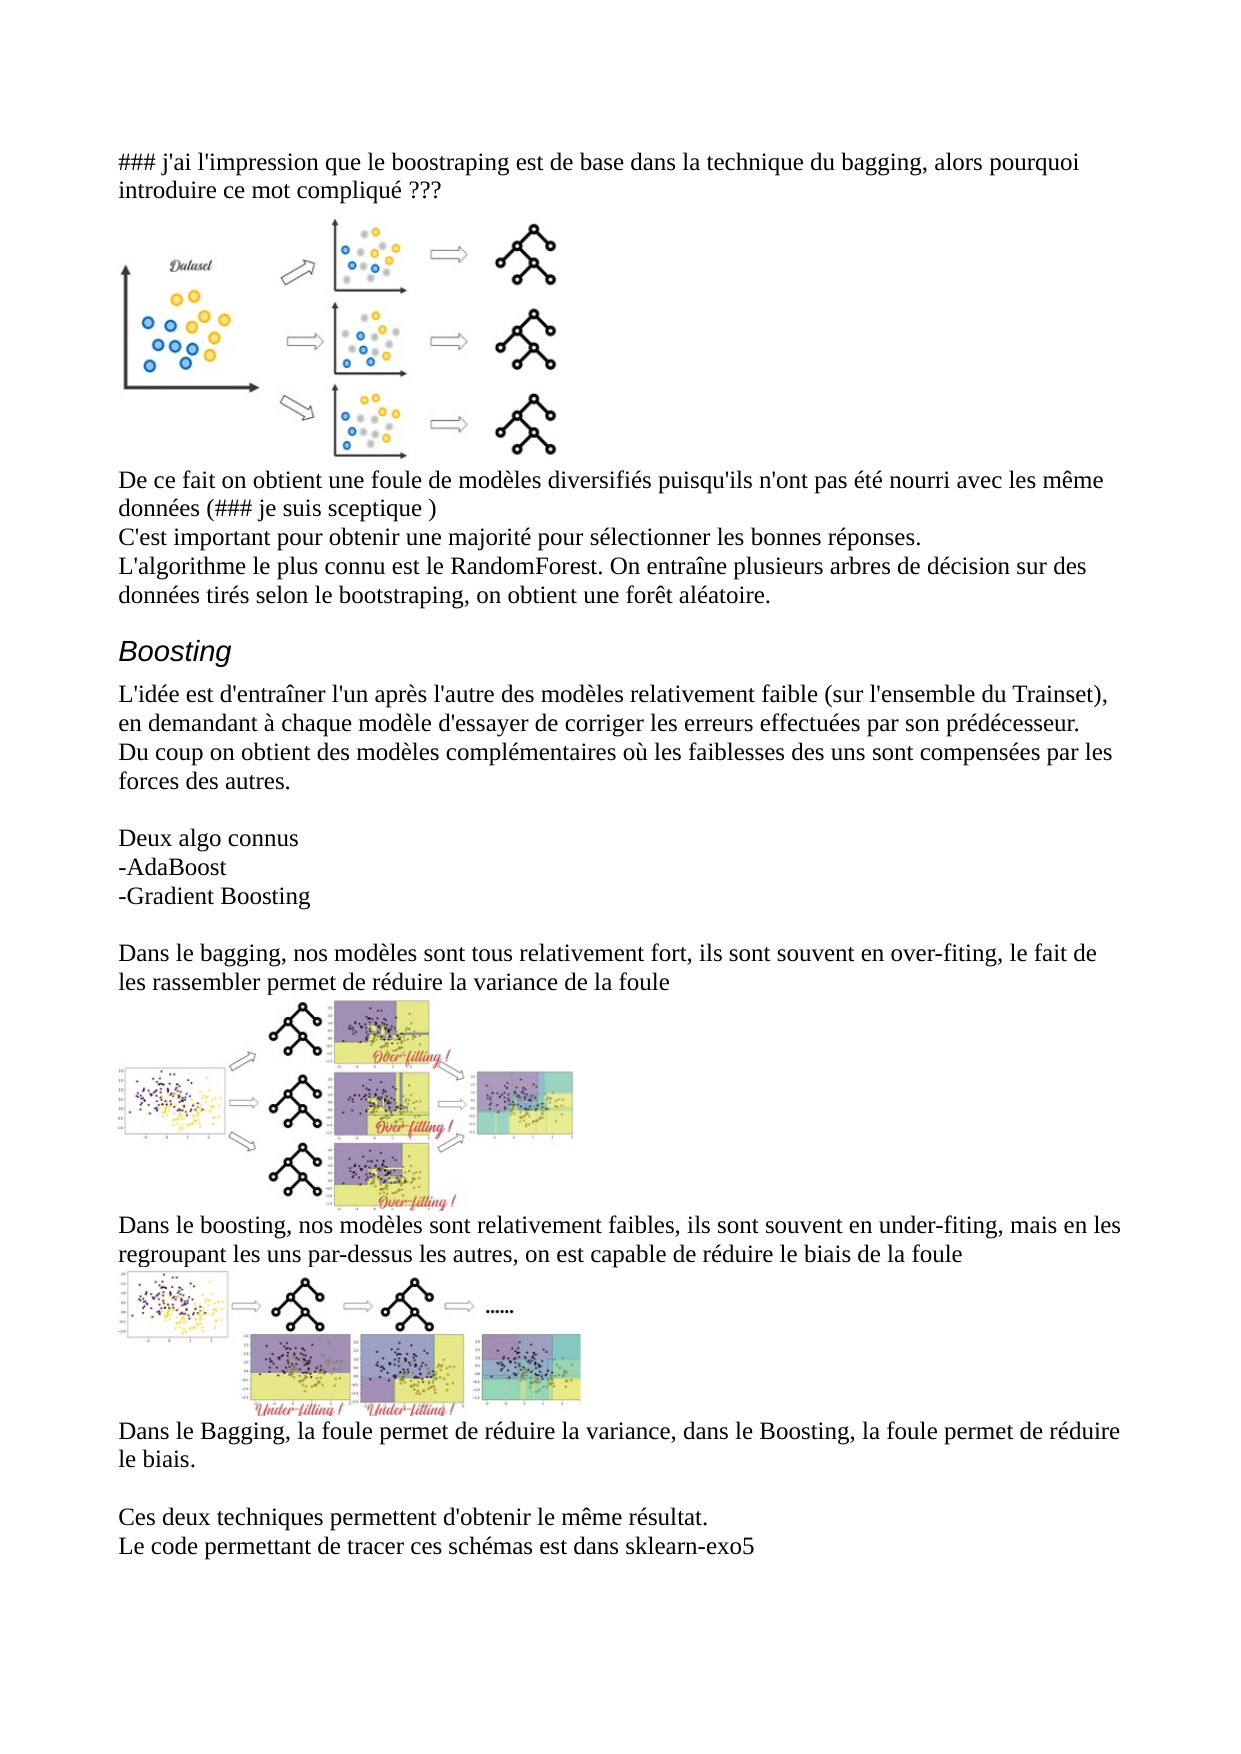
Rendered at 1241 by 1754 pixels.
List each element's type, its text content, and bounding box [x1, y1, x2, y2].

text Ces deux techniques permettent d'obtenir le même résultat. [118, 1502, 1122, 1531]
text C'est important pour obtenir une majorité pour sélectionner les bonnes réponses. [118, 522, 1122, 551]
text L'algorithme le plus connu est le RandomForest. On entraîne plusieurs arbres de décision sur des données tirés selon le bootstraping, on obtient une forêt aléatoire. [118, 551, 1122, 608]
text Dans le Bagging, la foule permet de réduire la variance, dans le Boosting, la foule permet de réduire le biais. [118, 1416, 1122, 1473]
text L'idée est d'entraîner l'un après l'autre des modèles relativement faible (sur l'ensemble du Trainset), en demandant à chaque modèle d'essayer de corriger les erreurs effectuées par son prédécesseur. [118, 679, 1122, 737]
text Le code permettant de tracer ces schémas est dans sklearn-exo5 [118, 1531, 1122, 1559]
text Deux algo connus [118, 823, 1122, 852]
picture [118, 204, 567, 465]
picture [118, 995, 576, 1211]
text Du coup on obtient des modèles complémentaires où les faiblesses des uns sont compensées par les forces des autres. [118, 737, 1122, 794]
text ### j'ai l'impression que le boostraping est de base dans la technique du bagging, alors pourquoi introduire ce mot compliqué ??? [118, 147, 1122, 204]
picture [118, 1267, 581, 1416]
text Dans le boosting, nos modèles sont relativement faibles, ils sont souvent en under-fiting, mais en les regroupant les uns par-dessus les autres, on est capable de réduire le biais de la foule [118, 1210, 1122, 1268]
text De ce fait on obtient une foule de modèles diversifiés puisqu'ils n'ont pas été nourri avec les même données (### je suis sceptique ) [118, 465, 1122, 522]
text Dans le bagging, nos modèles sont tous relativement fort, ils sont souvent en over-fiting, le fait de les rassembler permet de réduire la variance de la foule [118, 938, 1122, 996]
text -AdaBoost [118, 852, 1122, 881]
text -Gradient Boosting [118, 881, 1122, 909]
subtitle Boosting [118, 633, 1122, 667]
